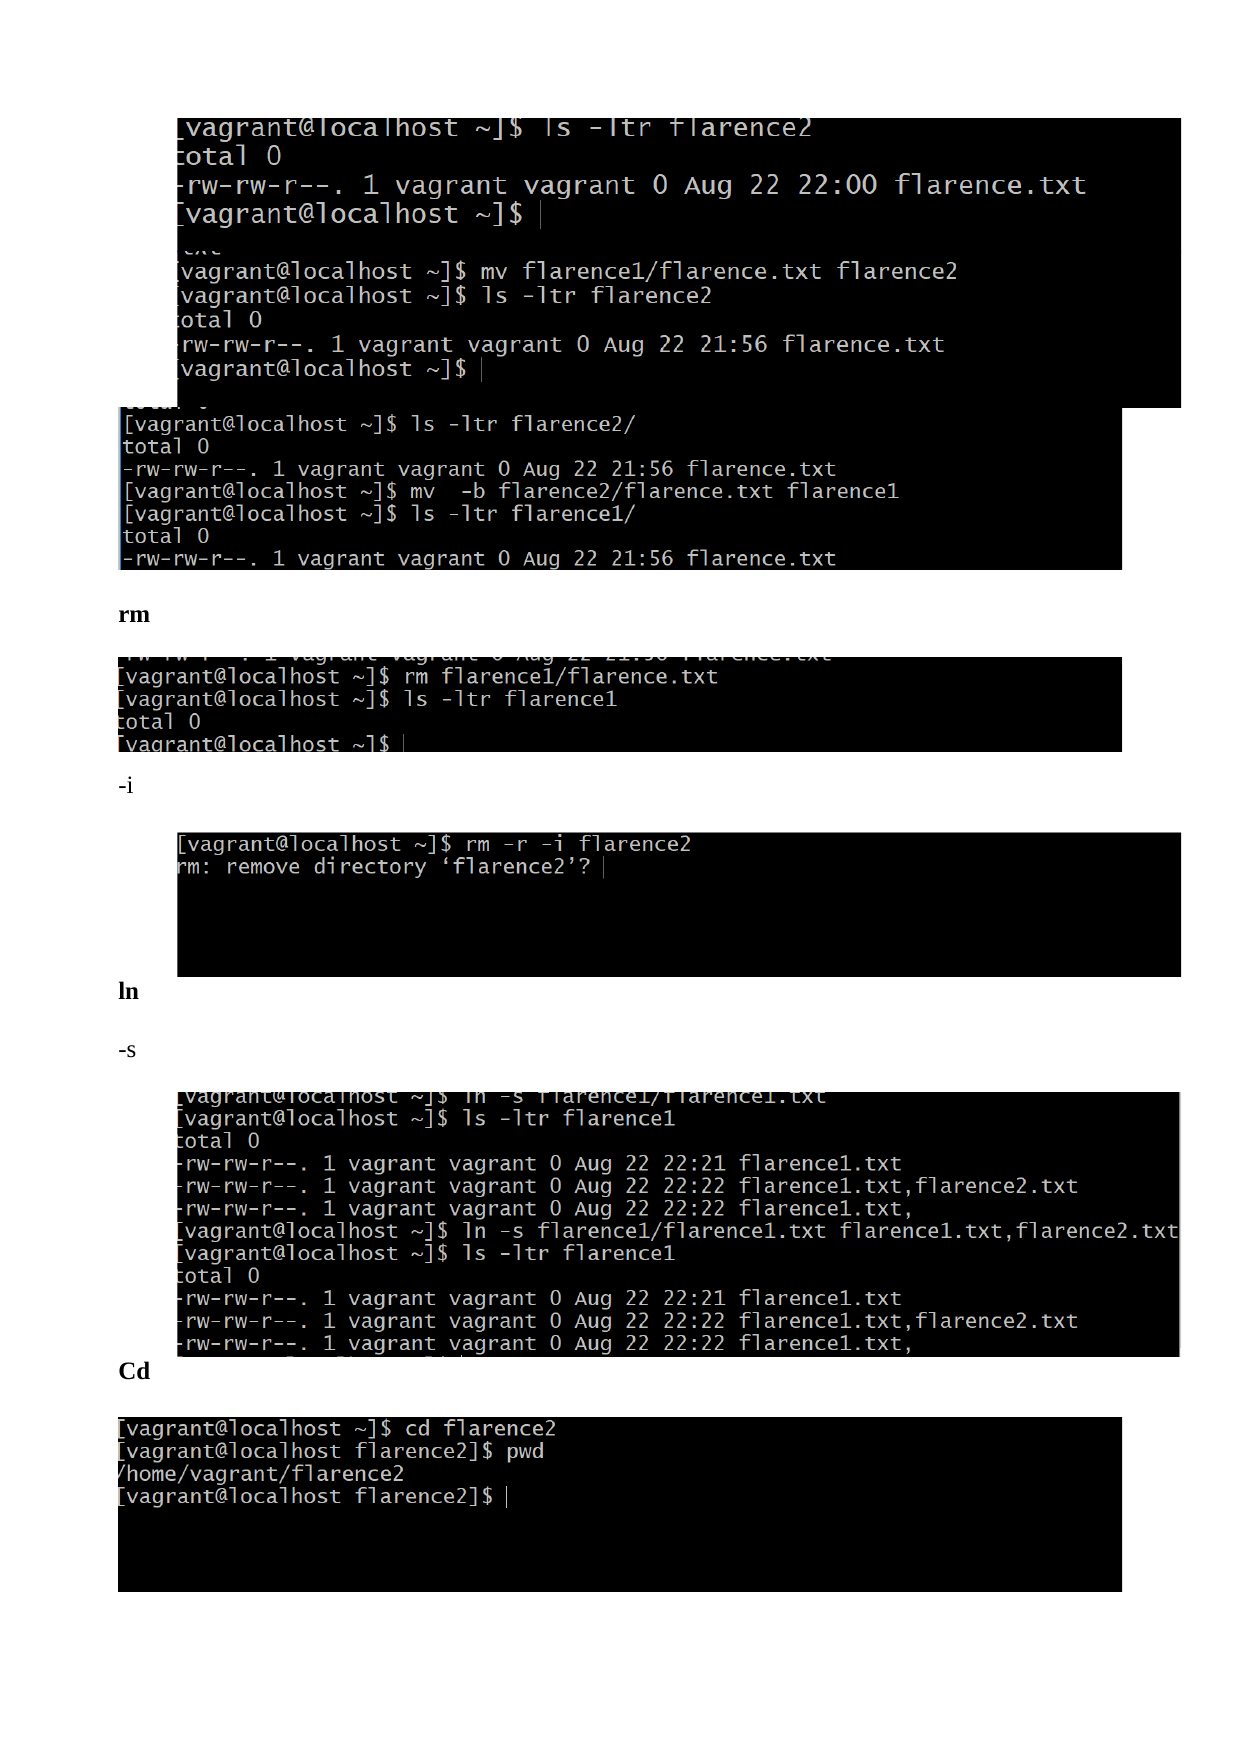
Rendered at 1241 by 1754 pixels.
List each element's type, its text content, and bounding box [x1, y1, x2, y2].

subtitle ln [118, 976, 1122, 1005]
subtitle -s [118, 1034, 1122, 1063]
subtitle -i [118, 770, 1122, 799]
subtitle Cd [118, 1356, 1122, 1385]
subtitle rm [118, 599, 1122, 628]
